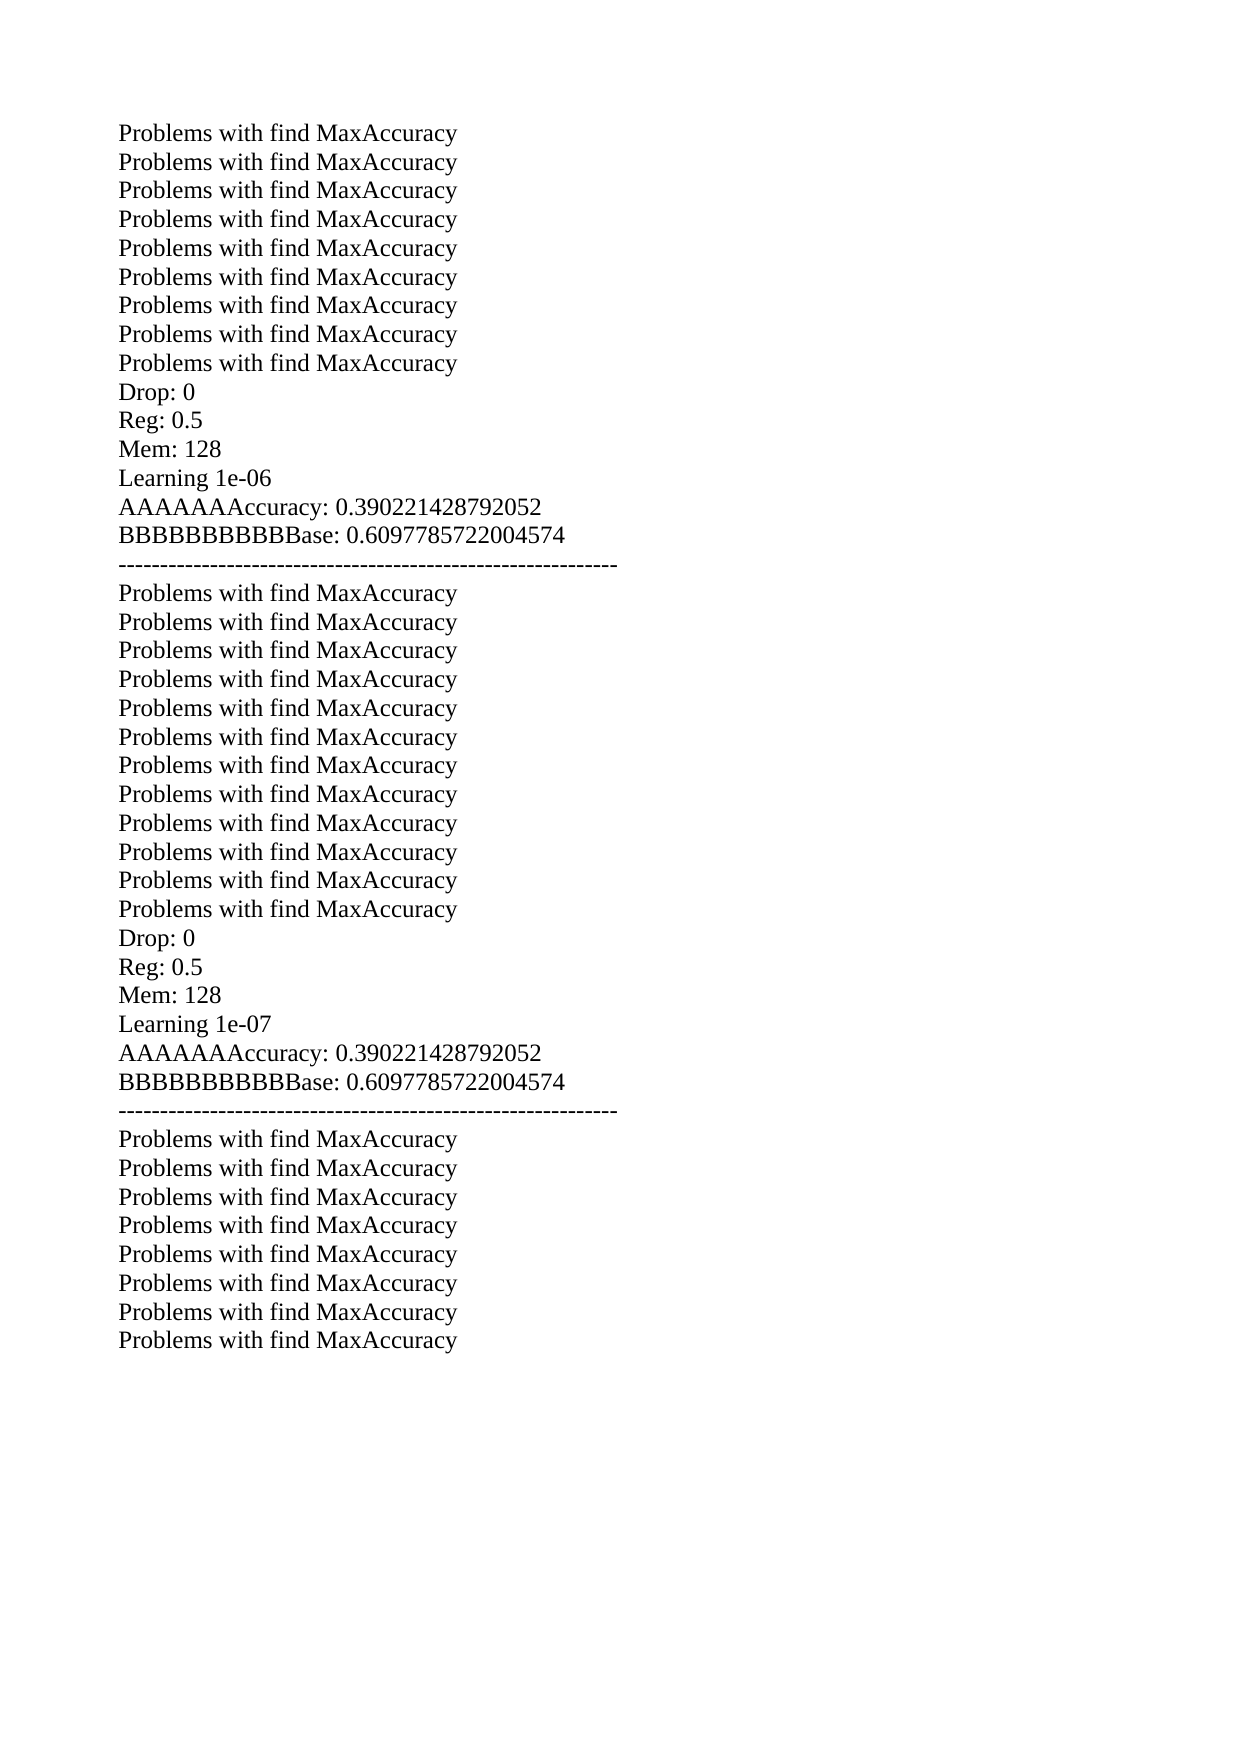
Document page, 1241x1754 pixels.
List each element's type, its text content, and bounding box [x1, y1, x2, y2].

text Learning 1e-07 [118, 1009, 1122, 1038]
text Drop: 0 [118, 377, 1122, 406]
text Problems with find MaxAccuracy [118, 578, 1122, 607]
text Problems with find MaxAccuracy [118, 1182, 1122, 1211]
text Problems with find MaxAccuracy [118, 291, 1122, 319]
text Problems with find MaxAccuracy [118, 348, 1122, 377]
text Problems with find MaxAccuracy [118, 894, 1122, 923]
text Reg: 0.5 [118, 952, 1122, 981]
text Problems with find MaxAccuracy [118, 118, 1122, 147]
text AAAAAAAccuracy: 0.390221428792052 [118, 492, 1122, 521]
text Problems with find MaxAccuracy [118, 1297, 1122, 1326]
text Learning 1e-06 [118, 463, 1122, 492]
text Problems with find MaxAccuracy [118, 808, 1122, 837]
text Problems with find MaxAccuracy [118, 1124, 1122, 1153]
text Problems with find MaxAccuracy [118, 607, 1122, 636]
text Problems with find MaxAccuracy [118, 204, 1122, 233]
text ------------------------------------------------------------ [118, 1096, 1122, 1124]
text Problems with find MaxAccuracy [118, 1326, 1122, 1354]
text AAAAAAAccuracy: 0.390221428792052 [118, 1038, 1122, 1067]
text Problems with find MaxAccuracy [118, 693, 1122, 722]
text Problems with find MaxAccuracy [118, 837, 1122, 866]
text Problems with find MaxAccuracy [118, 664, 1122, 693]
text ------------------------------------------------------------ [118, 549, 1122, 578]
text Problems with find MaxAccuracy [118, 147, 1122, 176]
text Problems with find MaxAccuracy [118, 779, 1122, 808]
text Problems with find MaxAccuracy [118, 319, 1122, 348]
text Problems with find MaxAccuracy [118, 1211, 1122, 1239]
text Problems with find MaxAccuracy [118, 636, 1122, 664]
text Problems with find MaxAccuracy [118, 262, 1122, 291]
text Drop: 0 [118, 923, 1122, 952]
text Problems with find MaxAccuracy [118, 1239, 1122, 1268]
text Problems with find MaxAccuracy [118, 1268, 1122, 1297]
text Problems with find MaxAccuracy [118, 866, 1122, 894]
text Problems with find MaxAccuracy [118, 176, 1122, 204]
text Mem: 128 [118, 434, 1122, 463]
text Reg: 0.5 [118, 406, 1122, 434]
text BBBBBBBBBBBase: 0.6097785722004574 [118, 1067, 1122, 1096]
text Problems with find MaxAccuracy [118, 722, 1122, 751]
text Problems with find MaxAccuracy [118, 751, 1122, 779]
text Mem: 128 [118, 981, 1122, 1009]
text BBBBBBBBBBBase: 0.6097785722004574 [118, 521, 1122, 549]
text Problems with find MaxAccuracy [118, 1153, 1122, 1182]
text Problems with find MaxAccuracy [118, 233, 1122, 262]
